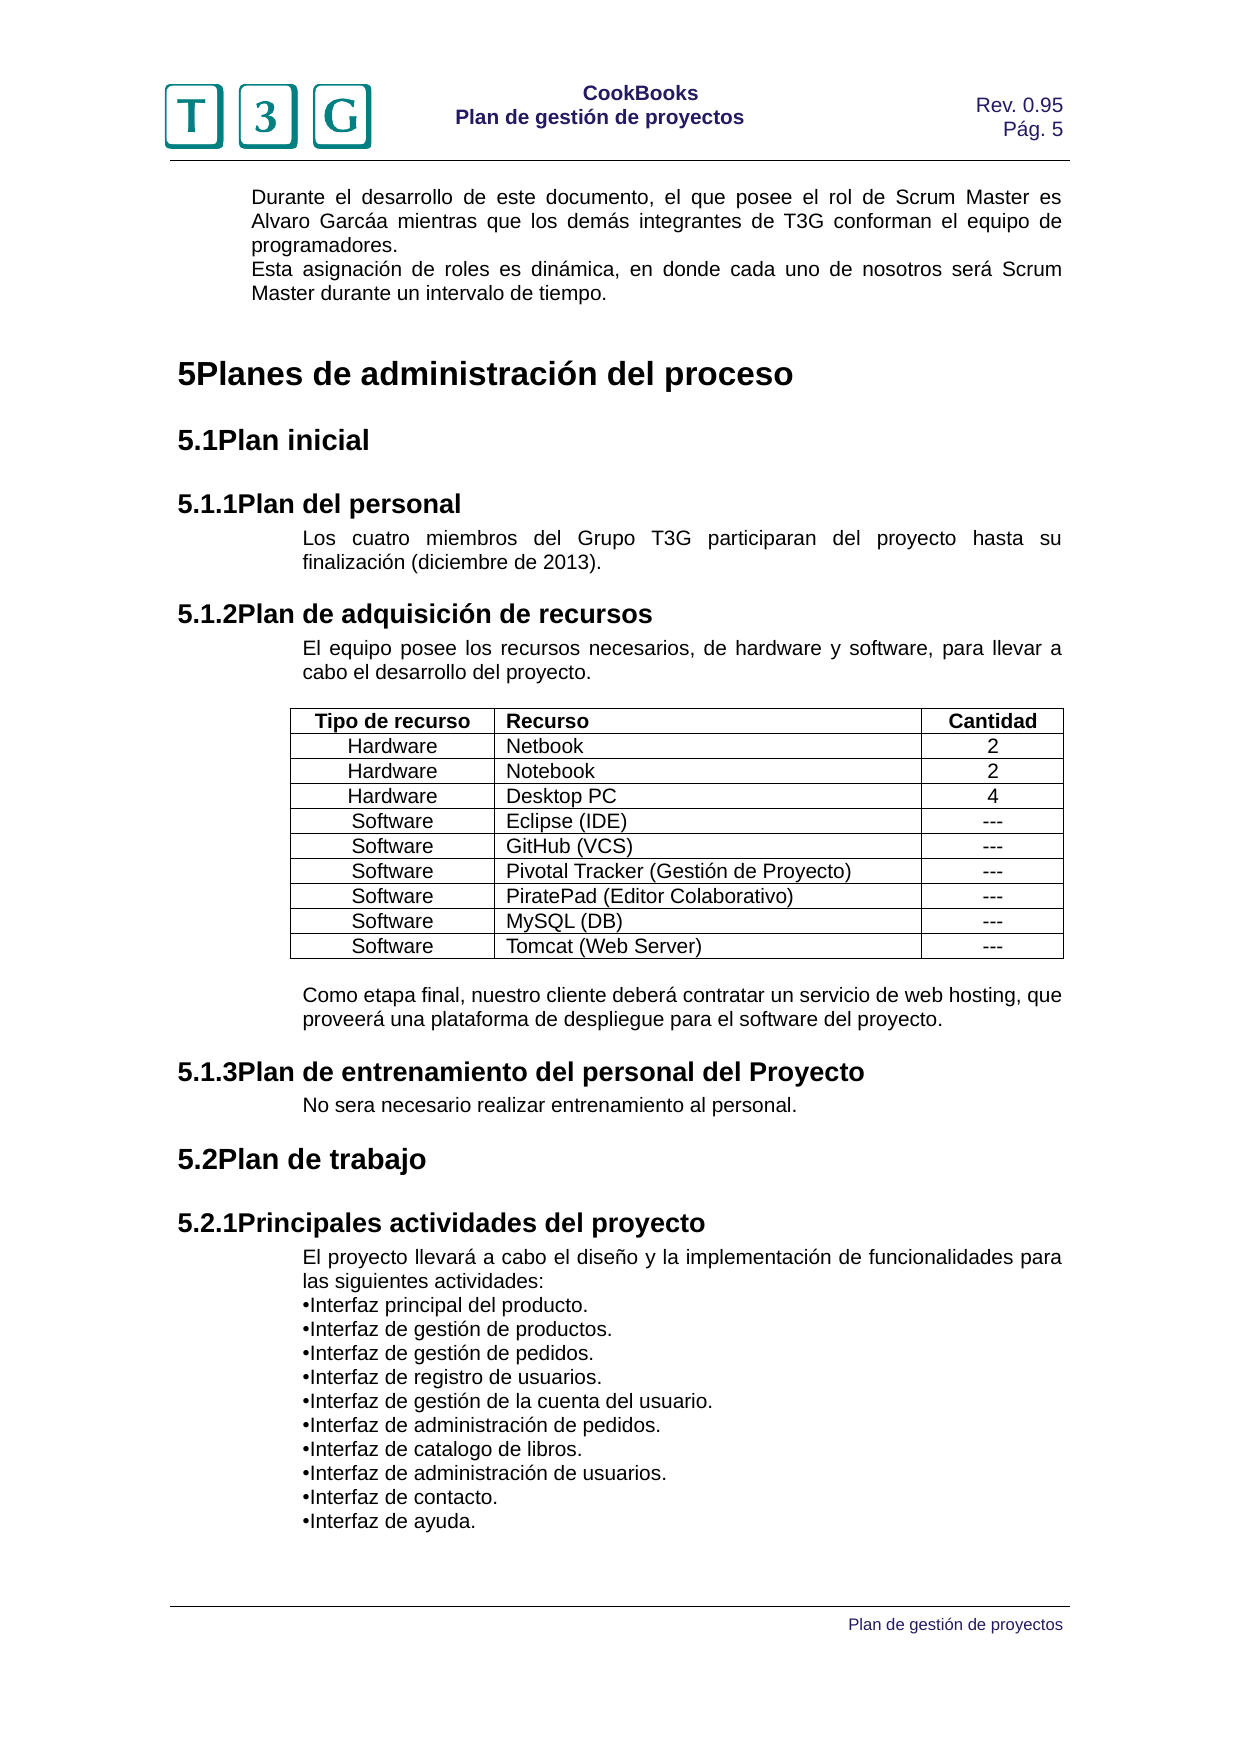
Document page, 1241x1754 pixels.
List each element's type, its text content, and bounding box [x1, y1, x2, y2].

table_cell --- [922, 834, 1063, 858]
table_cell 4 [922, 784, 1063, 808]
table_cell Software [291, 834, 494, 858]
list Interfaz de administración de usuarios. [302, 1461, 1063, 1485]
list Interfaz de registro de usuarios. [302, 1365, 1063, 1389]
list Interfaz de gestión de pedidos. [302, 1341, 1063, 1365]
table_cell 2 [922, 734, 1063, 758]
table_cell Hardware [291, 784, 494, 808]
list Interfaz de catalogo de libros. [302, 1437, 1063, 1461]
table_cell Desktop PC [495, 784, 921, 808]
table_cell Software [291, 909, 494, 933]
list Interfaz de gestión de la cuenta del usuario. [302, 1389, 1063, 1413]
text Esta asignación de roles es dinámica, en donde cada uno de nosotros será Scrum Master durante un intervalo de tiempo. [251, 257, 1063, 305]
table_header Cantidad [922, 709, 1063, 733]
table_cell PiratePad (Editor Colaborativo) [495, 884, 921, 908]
subtitle Planes de administración del proceso [177, 354, 1063, 392]
table_header Tipo de recurso [291, 709, 494, 733]
table_cell Software [291, 884, 494, 908]
list Interfaz de gestión de productos. [302, 1317, 1063, 1341]
table_cell --- [922, 934, 1063, 958]
list Interfaz de ayuda. [302, 1509, 1063, 1533]
table_cell MySQL (DB) [495, 909, 921, 933]
table_header Recurso [495, 709, 921, 733]
table_cell Software [291, 859, 494, 883]
table_cell --- [922, 884, 1063, 908]
subtitle Plan de entrenamiento del personal del Proyecto [177, 1056, 1063, 1087]
table_cell Hardware [291, 734, 494, 758]
table_cell --- [922, 859, 1063, 883]
table_cell Notebook [495, 759, 921, 783]
list Interfaz principal del producto. [302, 1292, 1063, 1317]
subtitle Plan de trabajo [177, 1142, 1063, 1176]
table_cell Software [291, 809, 494, 833]
list Interfaz de contacto. [302, 1485, 1063, 1509]
subtitle Plan inicial [177, 423, 1063, 457]
text Los cuatro miembros del Grupo T3G participaran del proyecto hasta su finalización (diciembre de 2013). [302, 526, 1063, 573]
table_cell --- [922, 909, 1063, 933]
table_cell Hardware [291, 759, 494, 783]
table_cell GitHub (VCS) [495, 834, 921, 858]
text El proyecto llevará a cabo el diseño y la implementación de funcionalidades para las siguientes actividades: [302, 1244, 1063, 1292]
table_cell --- [922, 809, 1063, 833]
text Como etapa final, nuestro cliente deberá contratar un servicio de web hosting, que proveerá una plataforma de despliegue para el software del proyecto. [302, 983, 1063, 1031]
subtitle Plan de adquisición de recursos [177, 598, 1063, 630]
table_cell Tomcat (Web Server) [495, 934, 921, 958]
subtitle Principales actividades del proyecto [177, 1207, 1063, 1238]
text No sera necesario realizar entrenamiento al personal. [302, 1093, 1063, 1117]
table_cell Pivotal Tracker (Gestión de Proyecto) [495, 859, 921, 883]
text Durante el desarrollo de este documento, el que posee el rol de Scrum Master es Alvaro Garcáa mientras que los demás integrantes de T3G conforman el equipo de programadores. [251, 185, 1063, 257]
list Interfaz de administración de pedidos. [302, 1413, 1063, 1437]
table_cell Software [291, 934, 494, 958]
table_cell Eclipse (IDE) [495, 809, 921, 833]
table_cell Netbook [495, 734, 921, 758]
subtitle Plan del personal [177, 488, 1063, 519]
text El equipo posee los recursos necesarios, de hardware y software, para llevar a cabo el desarrollo del proyecto. [302, 636, 1063, 684]
table_cell 2 [922, 759, 1063, 783]
